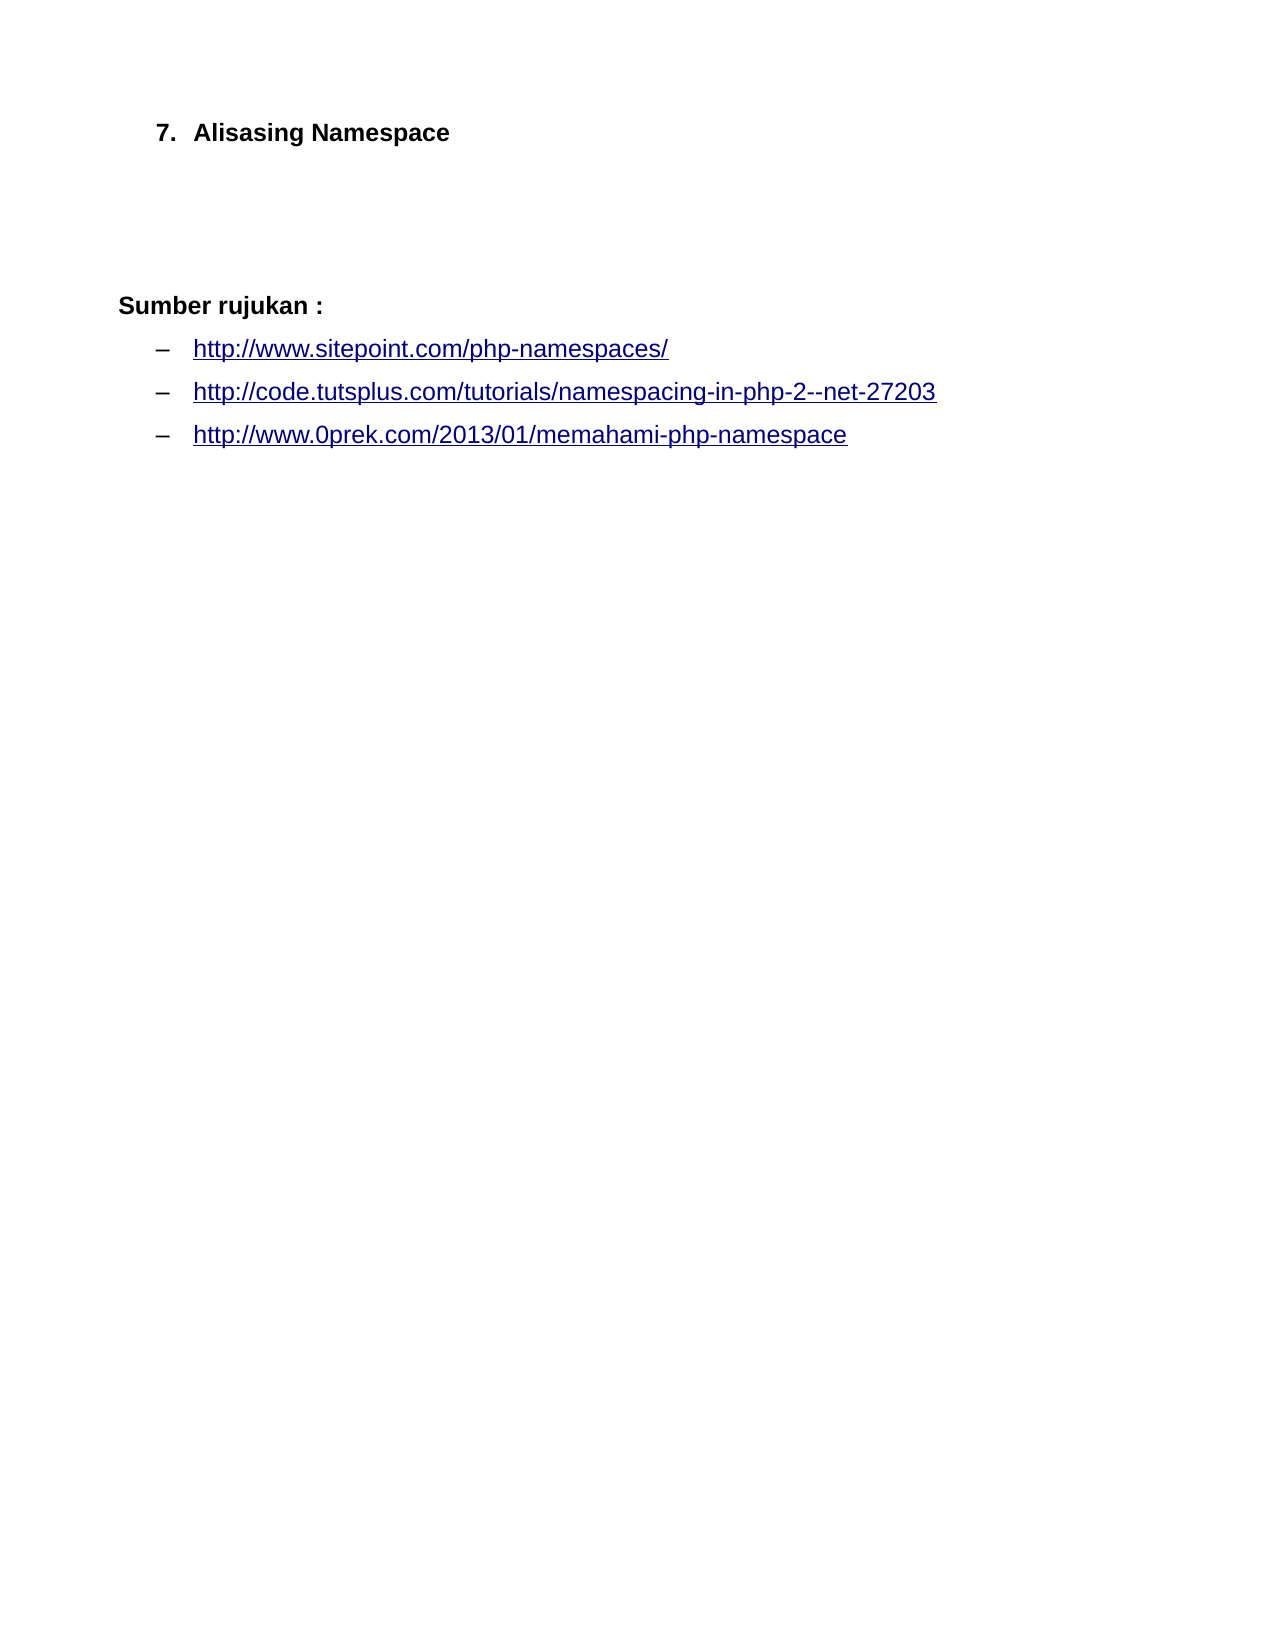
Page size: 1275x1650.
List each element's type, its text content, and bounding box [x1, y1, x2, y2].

list Alisasing Namespace [156, 118, 1157, 147]
list http://www.sitepoint.com/php-namespaces/ [156, 334, 1157, 363]
text Sumber rujukan : [118, 291, 1157, 319]
list http://code.tutsplus.com/tutorials/namespacing-in-php-2--net-27203 [156, 377, 1157, 406]
list http://www.0prek.com/2013/01/memahami-php-namespace [156, 420, 1157, 449]
